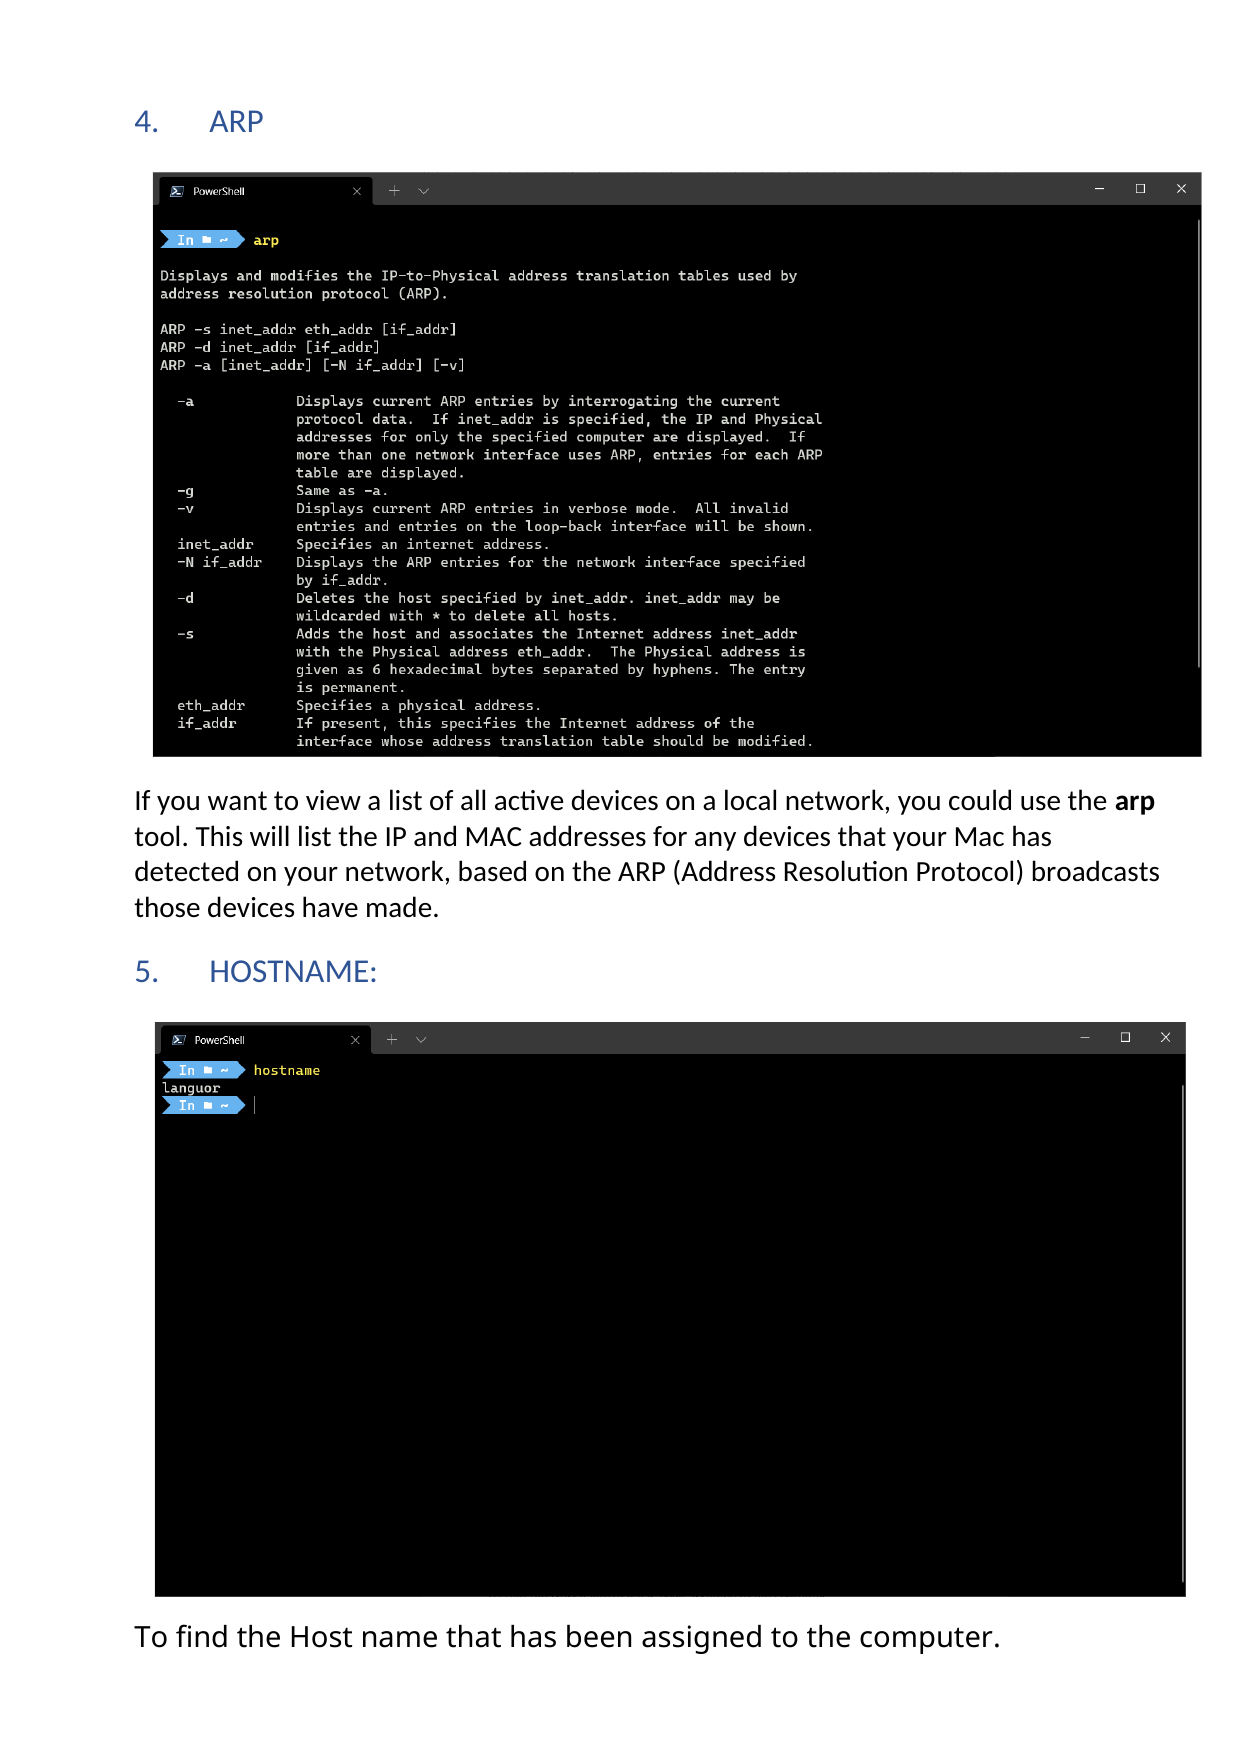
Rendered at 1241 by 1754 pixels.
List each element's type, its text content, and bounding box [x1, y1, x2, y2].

picture [152, 172, 1202, 757]
picture [154, 1022, 1186, 1597]
table_header [135, 991, 1206, 1615]
text To find the Host name that has been assigned to the computer. [134, 1616, 1165, 1656]
text If you want to view a list of all active devices on a local network, you could use the arp tool. This will list the IP and MAC addresses for any devices that your Mac has detected on your network, based on the ARP (Address Resolution Protocol) broadcasts those devices have made. [134, 782, 1165, 925]
subtitle HOSTNAME: [134, 950, 1165, 990]
table_header [135, 142, 1220, 781]
subtitle ARP [134, 100, 1165, 141]
